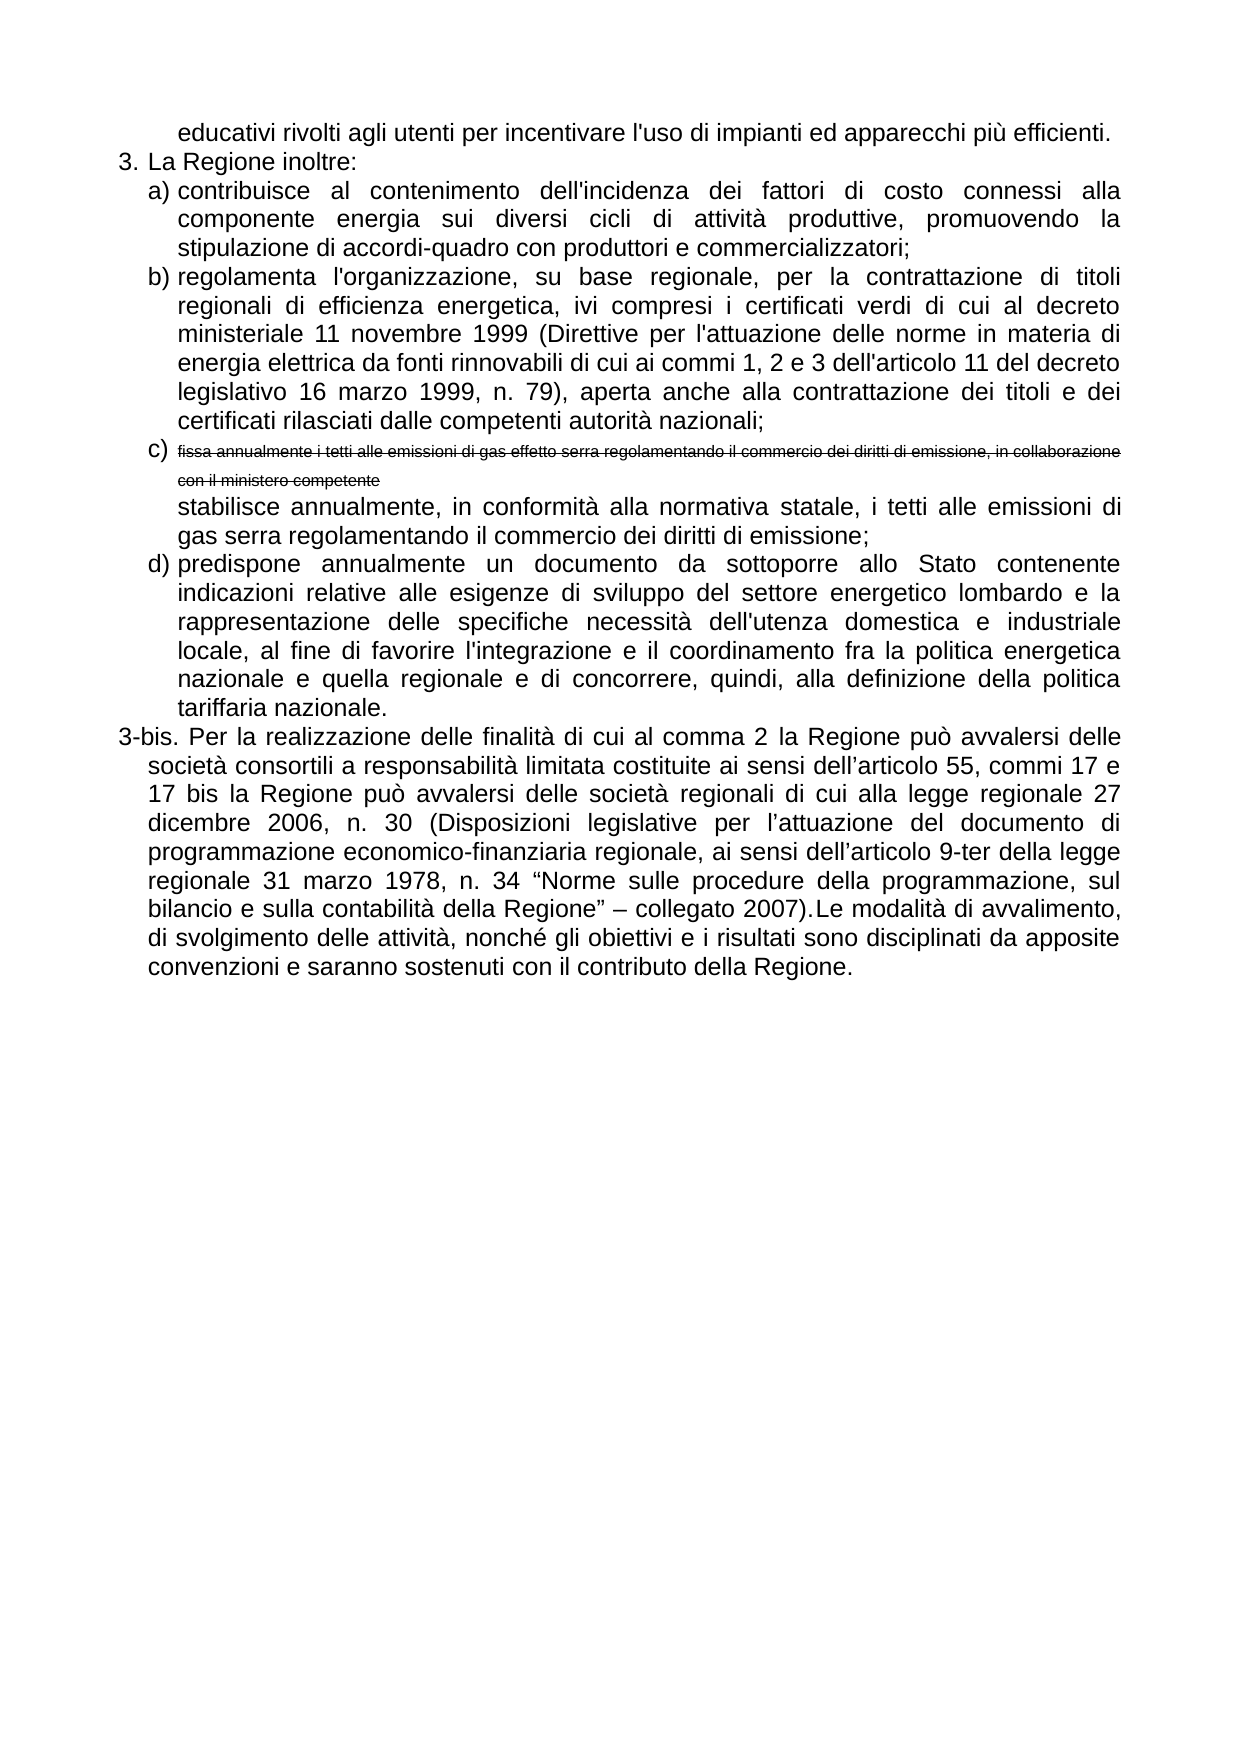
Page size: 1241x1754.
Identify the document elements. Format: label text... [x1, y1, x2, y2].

text educativi rivolti agli utenti per incentivare l'uso di impianti ed apparecchi più efficienti. [148, 118, 1122, 147]
text d) predispone annualmente un documento da sottoporre allo Stato contenente indicazioni relative alle esigenze di sviluppo del settore energetico lombardo e la rappresentazione delle specifiche necessità dell'utenza domestica e industriale locale, al fine di favorire l'integrazione e il coordinamento fra la politica energetica nazionale e quella regionale e di concorrere, quindi, alla definizione della politica tariffaria nazionale. [148, 549, 1122, 722]
text b) regolamenta l'organizzazione, su base regionale, per la contrattazione di titoli regionali di efficienza energetica, ivi compresi i certificati verdi di cui al decreto ministeriale 11 novembre 1999 (Direttive per l'attuazione delle norme in materia di energia elettrica da fonti rinnovabili di cui ai commi 1, 2 e 3 dell'articolo 11 del decreto legislativo 16 marzo 1999, n. 79), aperta anche alla contrattazione dei titoli e dei certificati rilasciati dalle competenti autorità nazionali; [148, 262, 1122, 434]
text c) fissa annualmente i tetti alle emissioni di gas effetto serra regolamentando il commercio dei diritti di emissione, in collaborazione con il ministero competente [148, 434, 1122, 492]
text stabilisce annualmente, in conformità alla normativa statale, i tetti alle emissioni di gas serra regolamentando il commercio dei diritti di emissione; [148, 492, 1122, 549]
text 3. La Regione inoltre: [118, 147, 1122, 176]
text a) contribuisce al contenimento dell'incidenza dei fattori di costo connessi alla componente energia sui diversi cicli di attività produttive, promuovendo la stipulazione di accordi-quadro con produttori e commercializzatori; [148, 176, 1122, 262]
text 3-bis. Per la realizzazione delle finalità di cui al comma 2 la Regione può avvalersi delle società consortili a responsabilità limitata costituite ai sensi dell’articolo 55, commi 17 e 17 bis la Regione può avvalersi delle società regionali di cui alla legge regionale 27 dicembre 2006, n. 30 (Disposizioni legislative per l’attuazione del documento di programmazione economico-finanziaria regionale, ai sensi dell’articolo 9-ter della legge regionale 31 marzo 1978, n. 34 “Norme sulle procedure della programmazione, sul bilancio e sulla contabilità della Regione” – collegato 2007).Le modalità di avvalimento, di svolgimento delle attività, nonché gli obiettivi e i risultati sono disciplinati da apposite convenzioni e saranno sostenuti con il contributo della Regione. [118, 722, 1122, 981]
